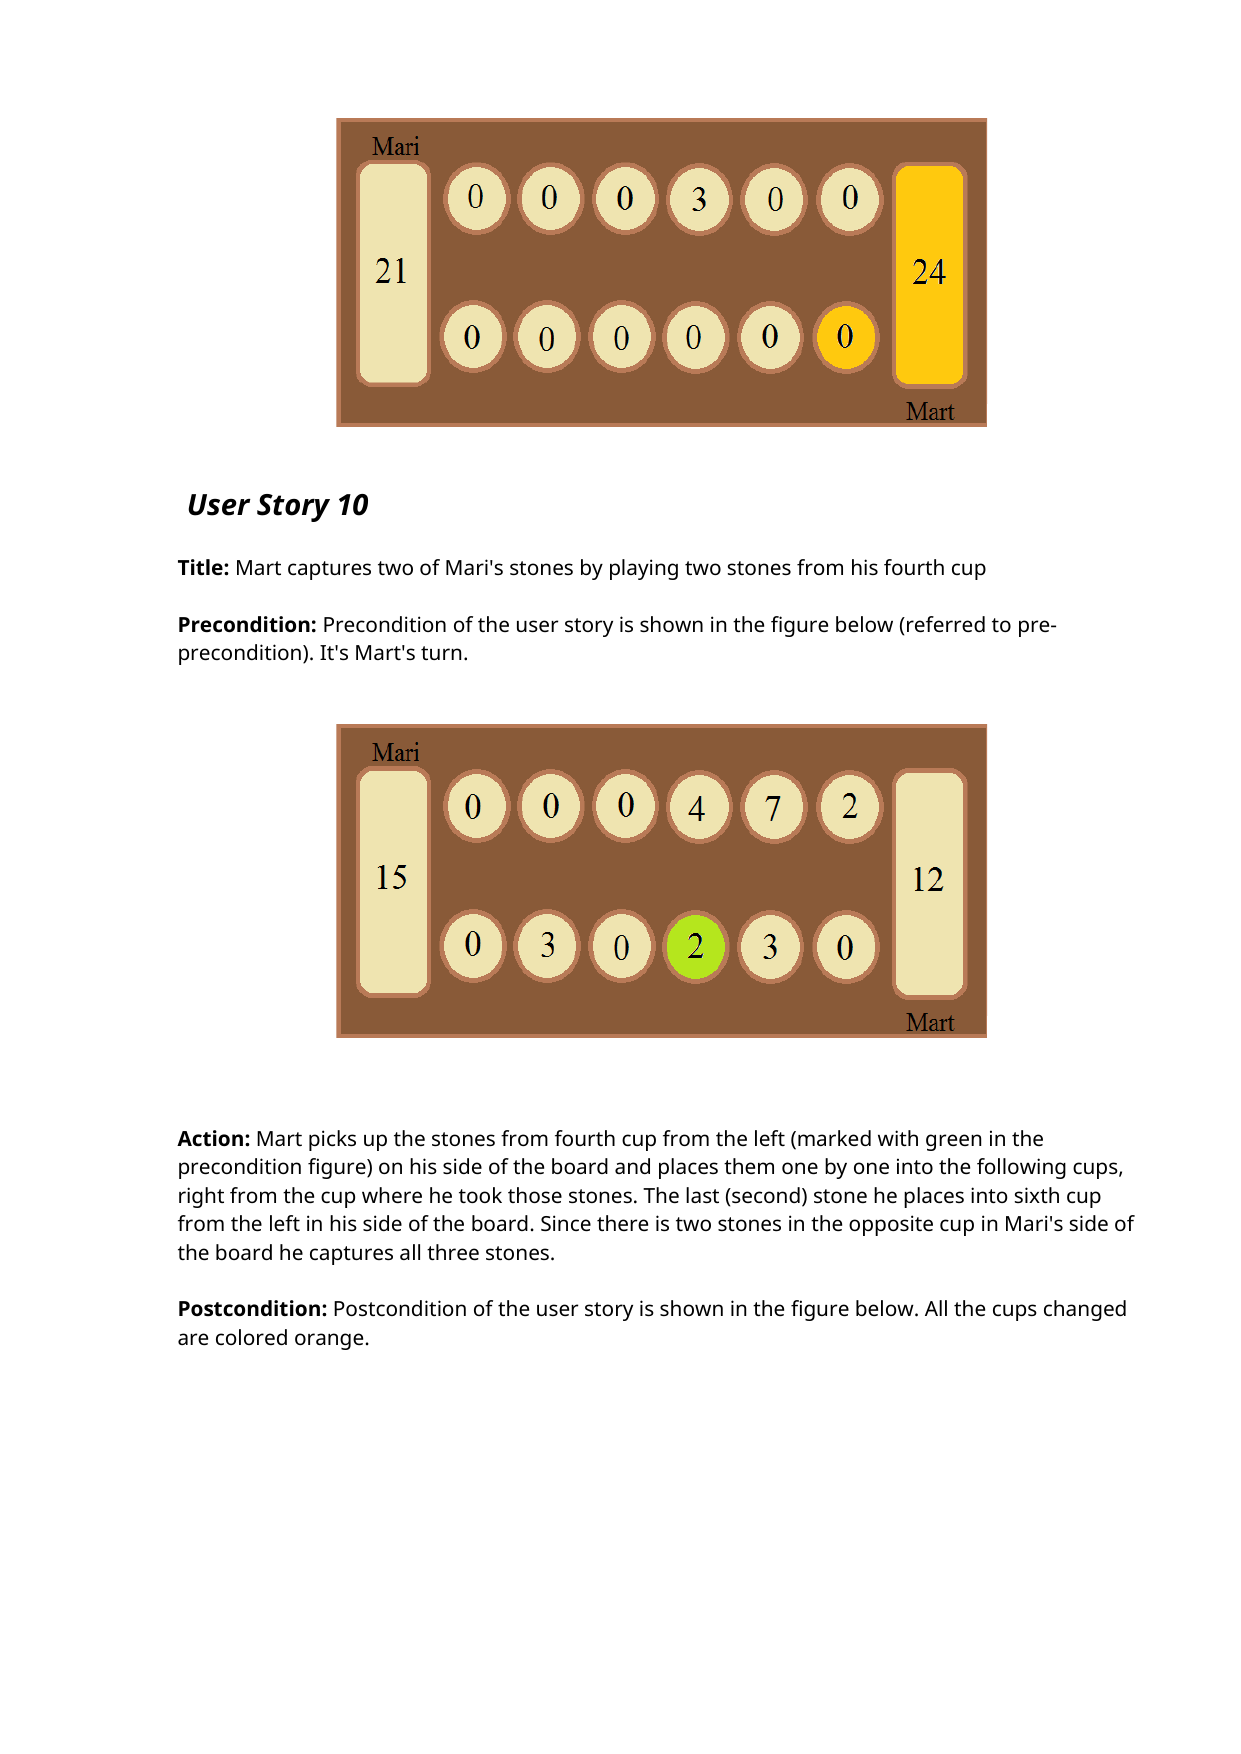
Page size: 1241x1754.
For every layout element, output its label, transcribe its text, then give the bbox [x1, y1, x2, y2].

subtitle User Story 10 [379, 484, 1142, 524]
picture [336, 724, 988, 1038]
picture [336, 118, 988, 427]
text Title: Mart captures two of Mari's stones by playing two stones from his fourth cup Precondition: Precondition of the user story is shown in the figure below (referred to pre-precondition). It's Mart's turn. [177, 553, 1152, 695]
text Action: Mart picks up the stones from fourth cup from the left (marked with green in the precondition figure) on his side of the board and places them one by one into the following cups, right from the cup where he took those stones. The last (second) stone he places into sixth cup from the left in his side of the board. Since there is two stones in the opposite cup in Mari's side of the board he captures all three stones. Postcondition: Postcondition of the user story is shown in the figure below. All the cups changed are colored orange. [177, 1067, 1152, 1380]
